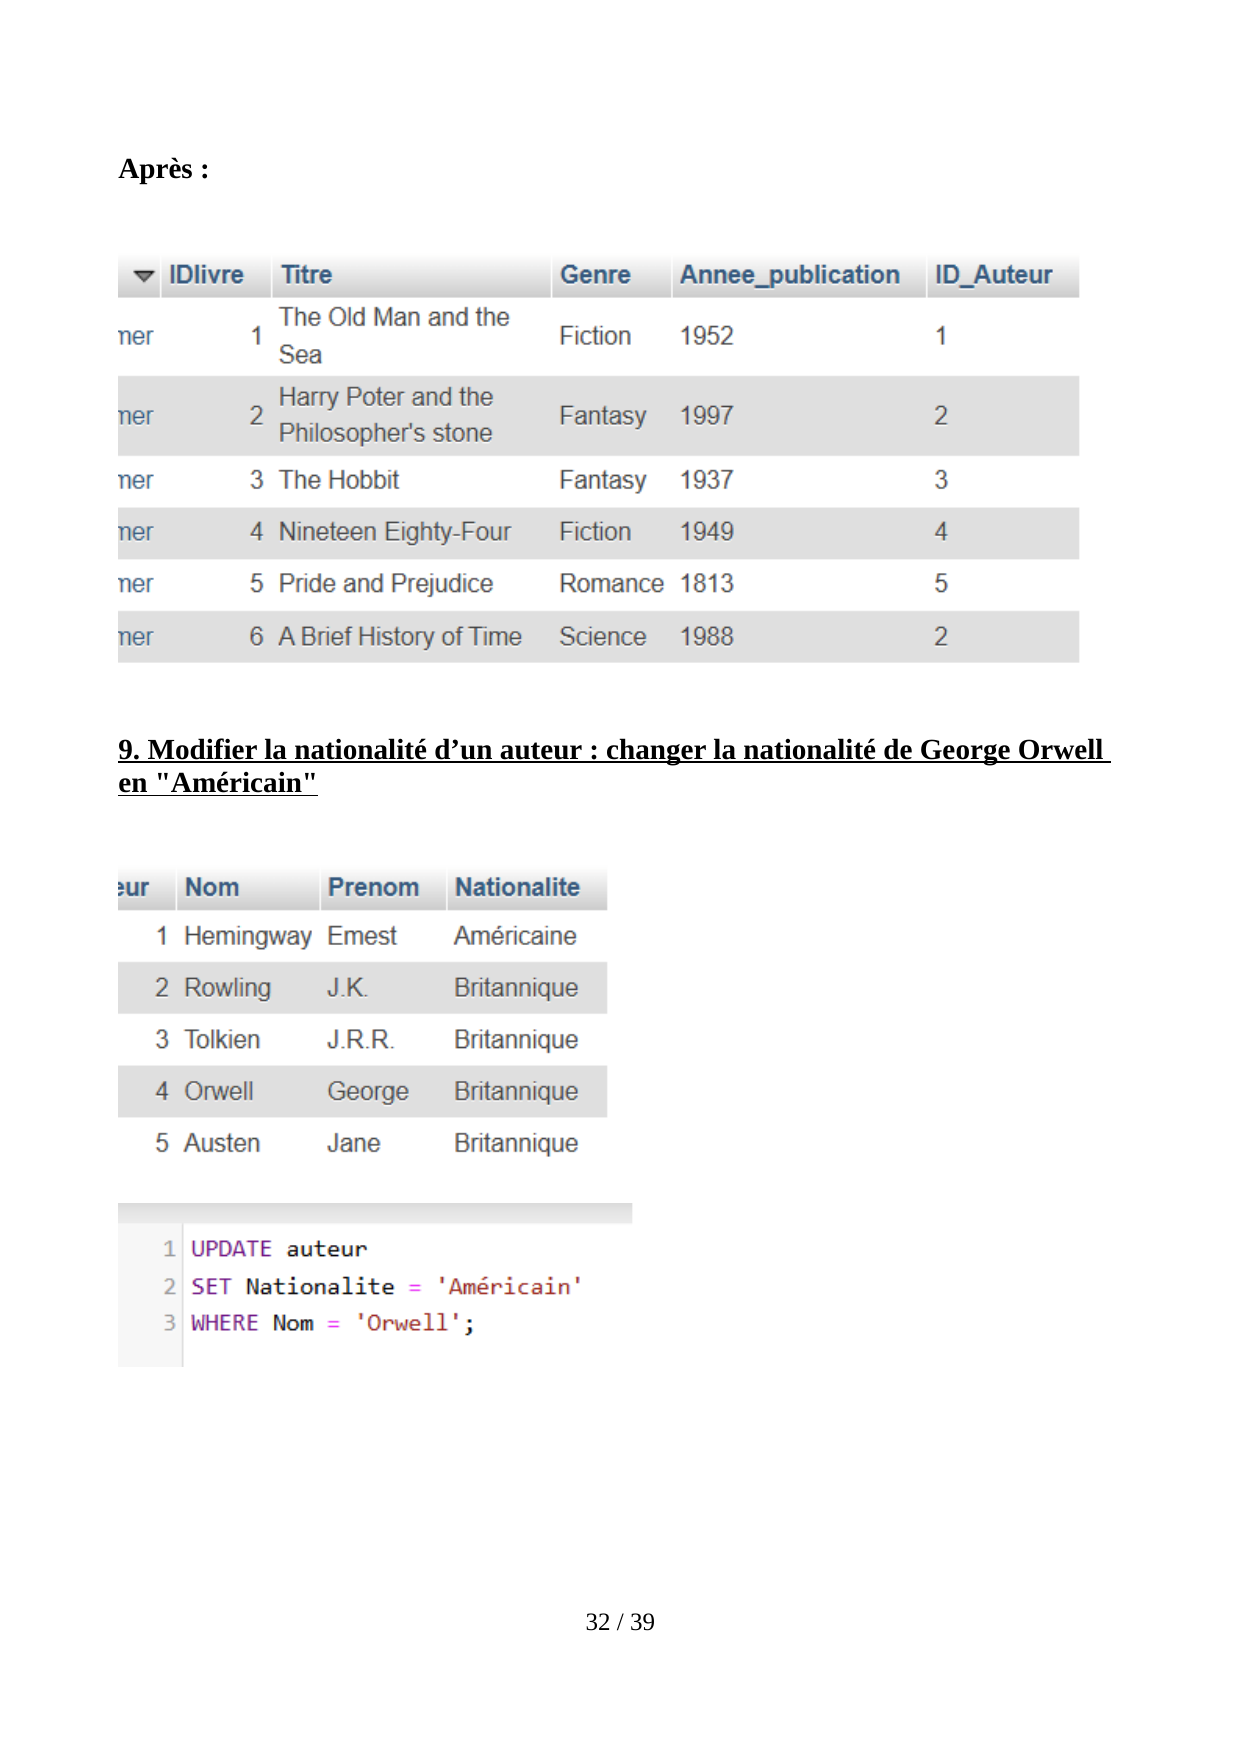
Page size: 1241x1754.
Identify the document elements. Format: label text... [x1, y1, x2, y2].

picture [118, 1203, 633, 1367]
picture [118, 218, 1092, 699]
text Après : [118, 152, 1122, 185]
text 9. Modifier la nationalité d’un auteur : changer la nationalité de George Orwell en "Américain" [118, 732, 1122, 799]
picture [118, 832, 670, 1171]
